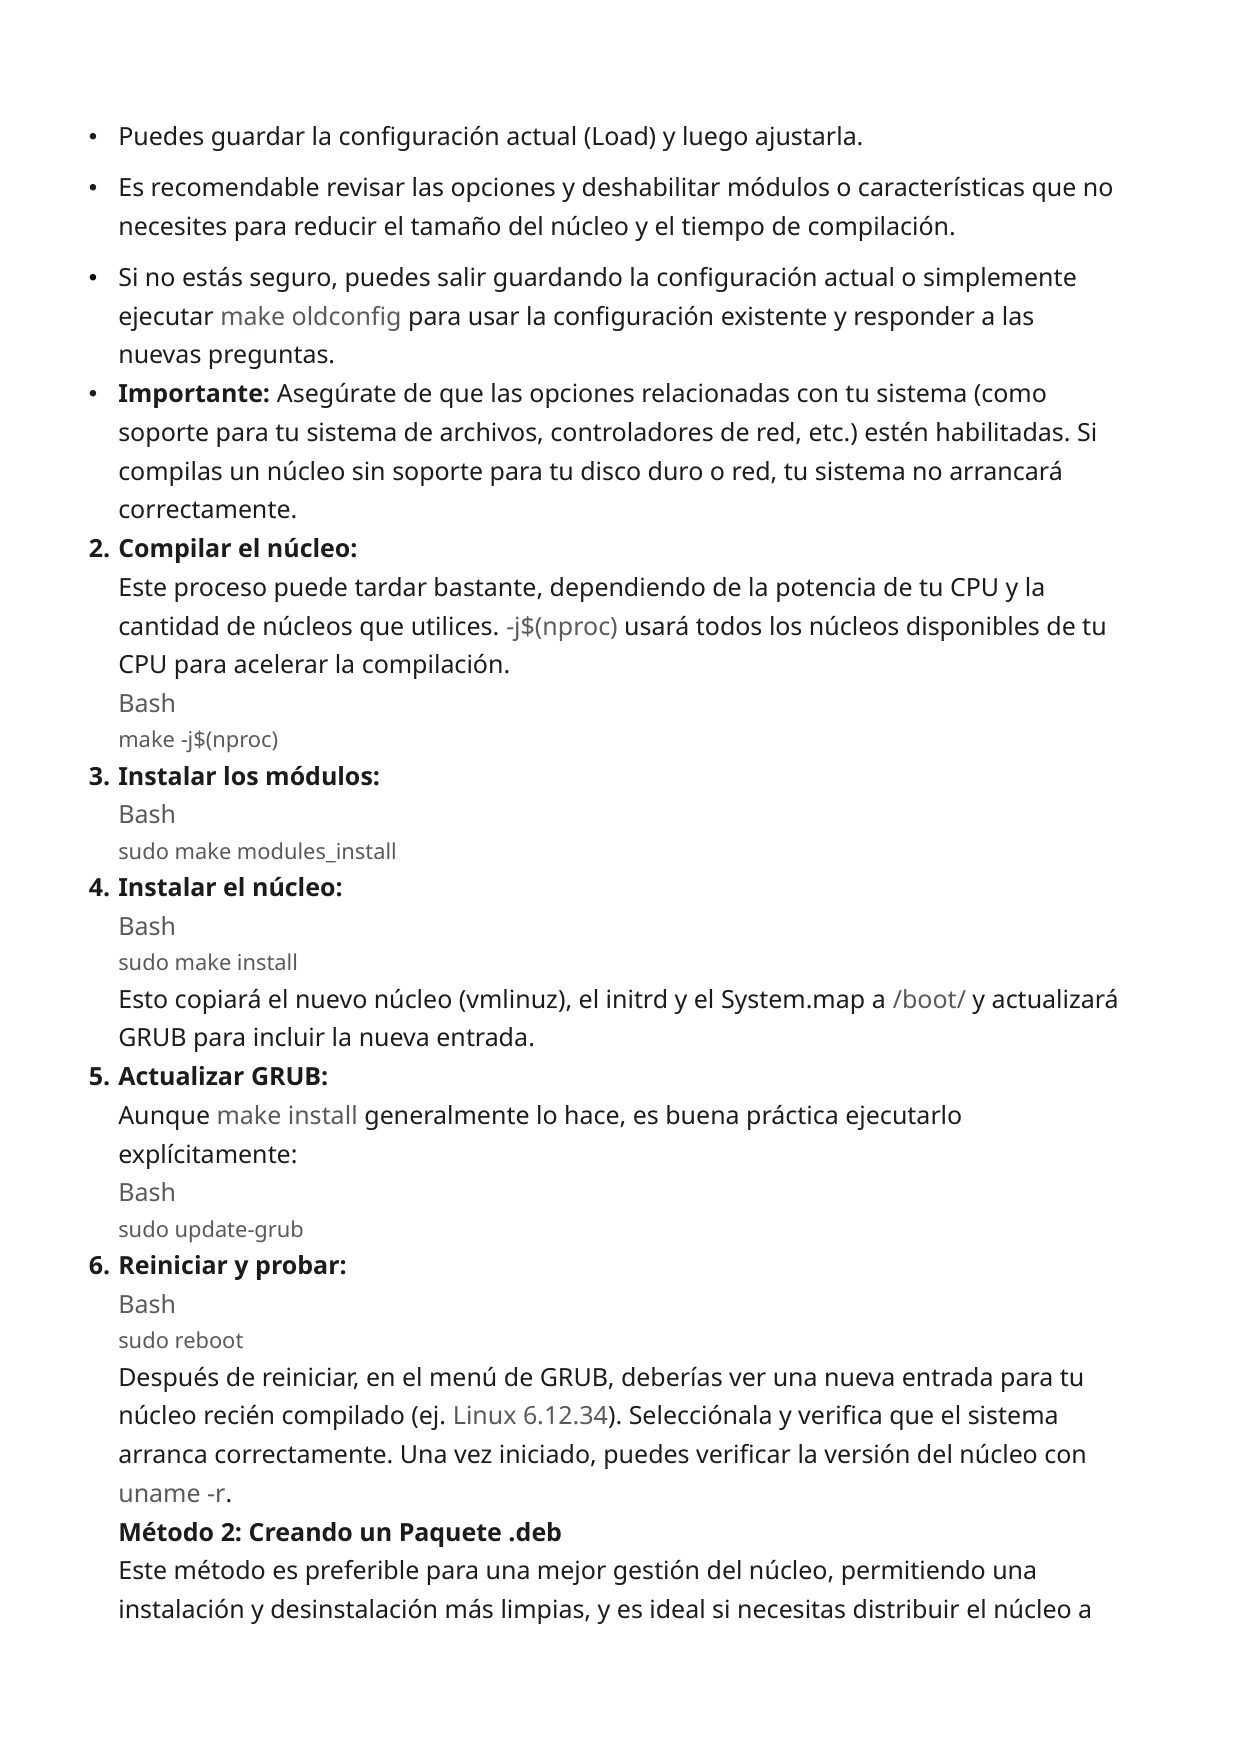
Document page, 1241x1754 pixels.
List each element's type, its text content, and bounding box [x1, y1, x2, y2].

list Bash [118, 1286, 1122, 1321]
list Es recomendable revisar las opciones y deshabilitar módulos o características que no necesites para reducir el tamaño del núcleo y el tiempo de compilación. [118, 169, 1122, 242]
text Este método es preferible para una mejor gestión del núcleo, permitiendo una instalación y desinstalación más limpias, y es ideal si necesitas distribuir el núcleo a [118, 1553, 1122, 1626]
list make -j$(nproc) [118, 724, 1122, 754]
list Bash [118, 797, 1122, 831]
list Esto copiará el nuevo núcleo (vmlinuz), el initrd y el System.map a /boot/ y actualizará GRUB para incluir la nueva entrada. [118, 981, 1122, 1054]
list Compilar el núcleo: [118, 531, 1122, 565]
list Bash [118, 686, 1122, 720]
list Instalar los módulos: [118, 758, 1122, 792]
list sudo update-grub [118, 1214, 1122, 1243]
list Puedes guardar la configuración actual (Load) y luego ajustarla. [118, 118, 1122, 152]
list Bash [118, 1175, 1122, 1209]
list Después de reiniciar, en el menú de GRUB, deberías ver una nueva entrada para tu núcleo recién compilado (ej. Linux 6.12.34). Selecciónala y verifica que el sistema arranca correctamente. Una vez iniciado, puedes verificar la versión del núcleo con uname -r. [118, 1359, 1122, 1509]
list Reiniciar y probar: [118, 1248, 1122, 1282]
list sudo reboot [118, 1325, 1122, 1355]
list sudo make modules_install [118, 836, 1122, 866]
list Si no estás seguro, puedes salir guardando la configuración actual o simplemente ejecutar make oldconfig para usar la configuración existente y responder a las nuevas preguntas. [118, 259, 1122, 371]
list Bash [118, 908, 1122, 943]
text Método 2: Creando un Paquete .deb [118, 1514, 1122, 1548]
list Instalar el núcleo: [118, 870, 1122, 904]
list Actualizar GRUB: [118, 1059, 1122, 1093]
list Aunque make install generalmente lo hace, es buena práctica ejecutarlo explícitamente: [118, 1097, 1122, 1170]
list Importante: Asegúrate de que las opciones relacionadas con tu sistema (como soporte para tu sistema de archivos, controladores de red, etc.) estén habilitadas. Si compilas un núcleo sin soporte para tu disco duro o red, tu sistema no arrancará correctamente. [118, 376, 1122, 526]
list sudo make install [118, 947, 1122, 977]
list Este proceso puede tardar bastante, dependiendo de la potencia de tu CPU y la cantidad de núcleos que utilices. -j$(nproc) usará todos los núcleos disponibles de tu CPU para acelerar la compilación. [118, 569, 1122, 681]
